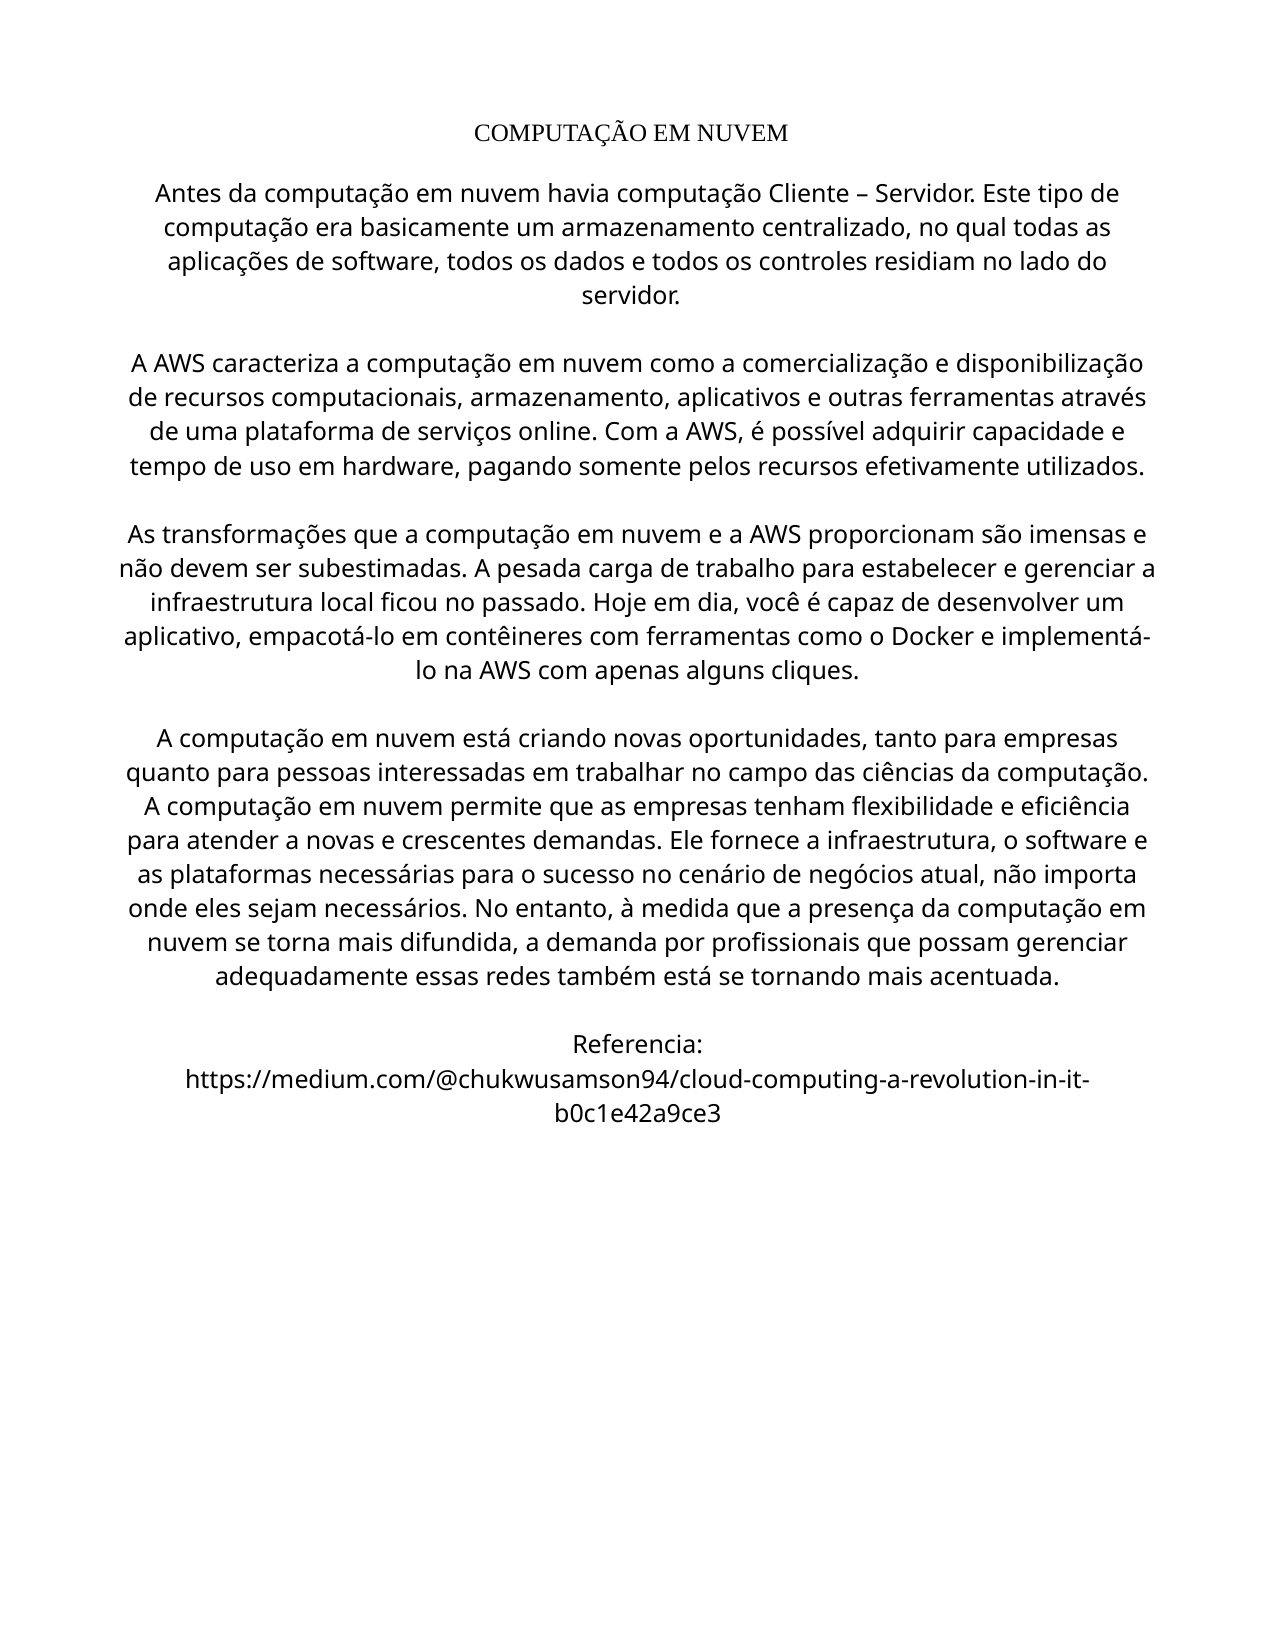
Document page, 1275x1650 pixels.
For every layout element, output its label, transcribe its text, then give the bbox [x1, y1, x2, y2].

text Antes da computação em nuvem havia computação Cliente – Servidor. Este tipo de computação era basicamente um armazenamento centralizado, no qual todas as aplicações de software, todos os dados e todos os controles residiam no lado do servidor. [118, 176, 1157, 312]
text https://medium.com/@chukwusamson94/cloud-computing-a-revolution-in-it-b0c1e42a9ce3 [118, 1061, 1157, 1129]
text A AWS caracteriza a computação em nuvem como a comercialização e disponibilização de recursos computacionais, armazenamento, aplicativos e outras ferramentas através de uma plataforma de serviços online. Com a AWS, é possível adquirir capacidade e tempo de uso em hardware, pagando somente pelos recursos efetivamente utilizados. [118, 346, 1157, 482]
text COMPUTAÇÃO EM NUVEM [118, 118, 1157, 147]
text As transformações que a computação em nuvem e a AWS proporcionam são imensas e não devem ser subestimadas. A pesada carga de trabalho para estabelecer e gerenciar a infraestrutura local ficou no passado. Hoje em dia, você é capaz de desenvolver um aplicativo, empacotá-lo em contêineres com ferramentas como o Docker e implementá-lo na AWS com apenas alguns cliques. [118, 516, 1157, 687]
text A computação em nuvem está criando novas oportunidades, tanto para empresas quanto para pessoas interessadas em trabalhar no campo das ciências da computação. A computação em nuvem permite que as empresas tenham flexibilidade e eficiência para atender a novas e crescentes demandas. Ele fornece a infraestrutura, o software e as plataformas necessárias para o sucesso no cenário de negócios atual, não importa onde eles sejam necessários. No entanto, à medida que a presença da computação em nuvem se torna mais difundida, a demanda por profissionais que possam gerenciar adequadamente essas redes também está se tornando mais acentuada. [118, 721, 1157, 993]
text Referencia: [118, 1027, 1157, 1061]
